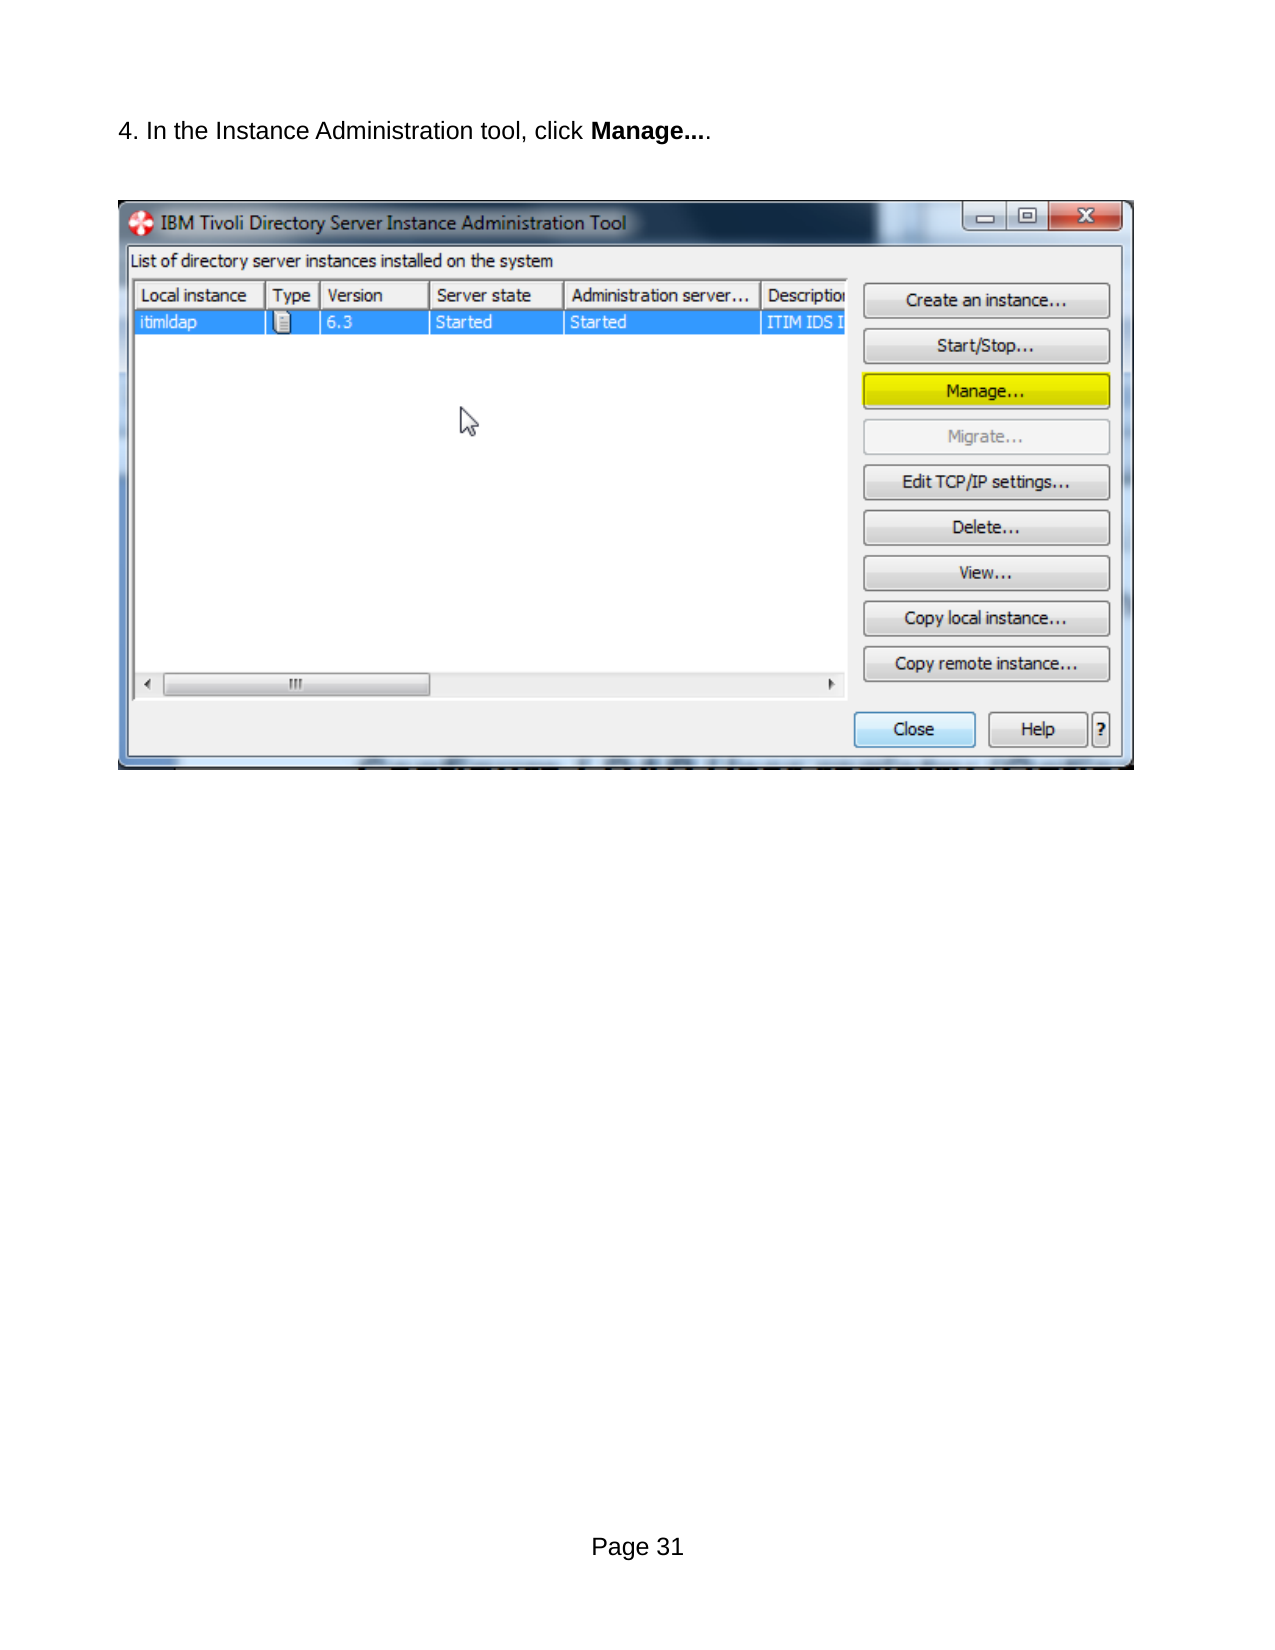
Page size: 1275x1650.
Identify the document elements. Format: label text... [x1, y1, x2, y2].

text 4. In the Instance Administration tool, click Manage.... [118, 116, 1157, 145]
